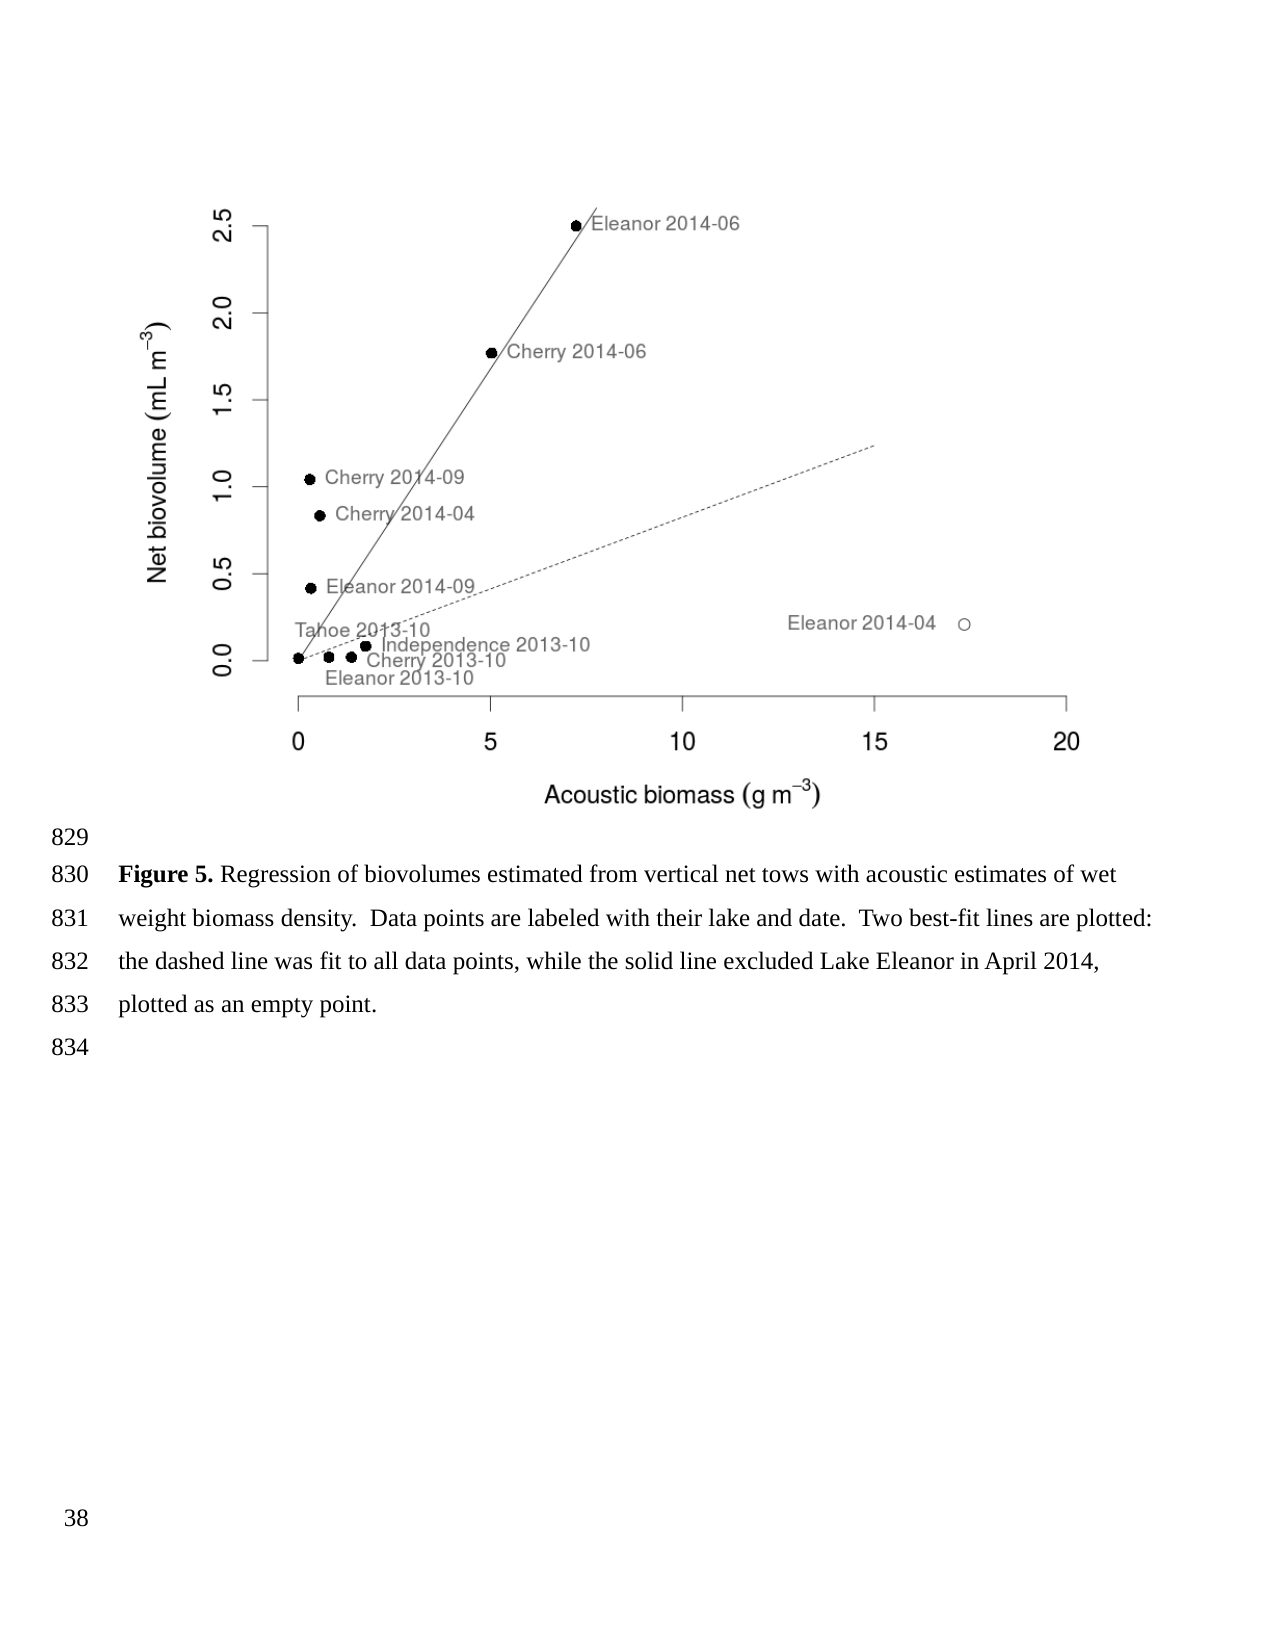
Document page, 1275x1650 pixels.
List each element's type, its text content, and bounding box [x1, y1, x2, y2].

picture [118, 118, 1157, 846]
text Figure 5. Regression of biovolumes estimated from vertical net tows with acoustic estimates of wet weight biomass density. Data points are labeled with their lake and date. Two best-fit lines are plotted: the dashed line was fit to all data points, while the solid line excluded Lake Eleanor in April 2014, plotted as an empty point. [118, 859, 1157, 1018]
